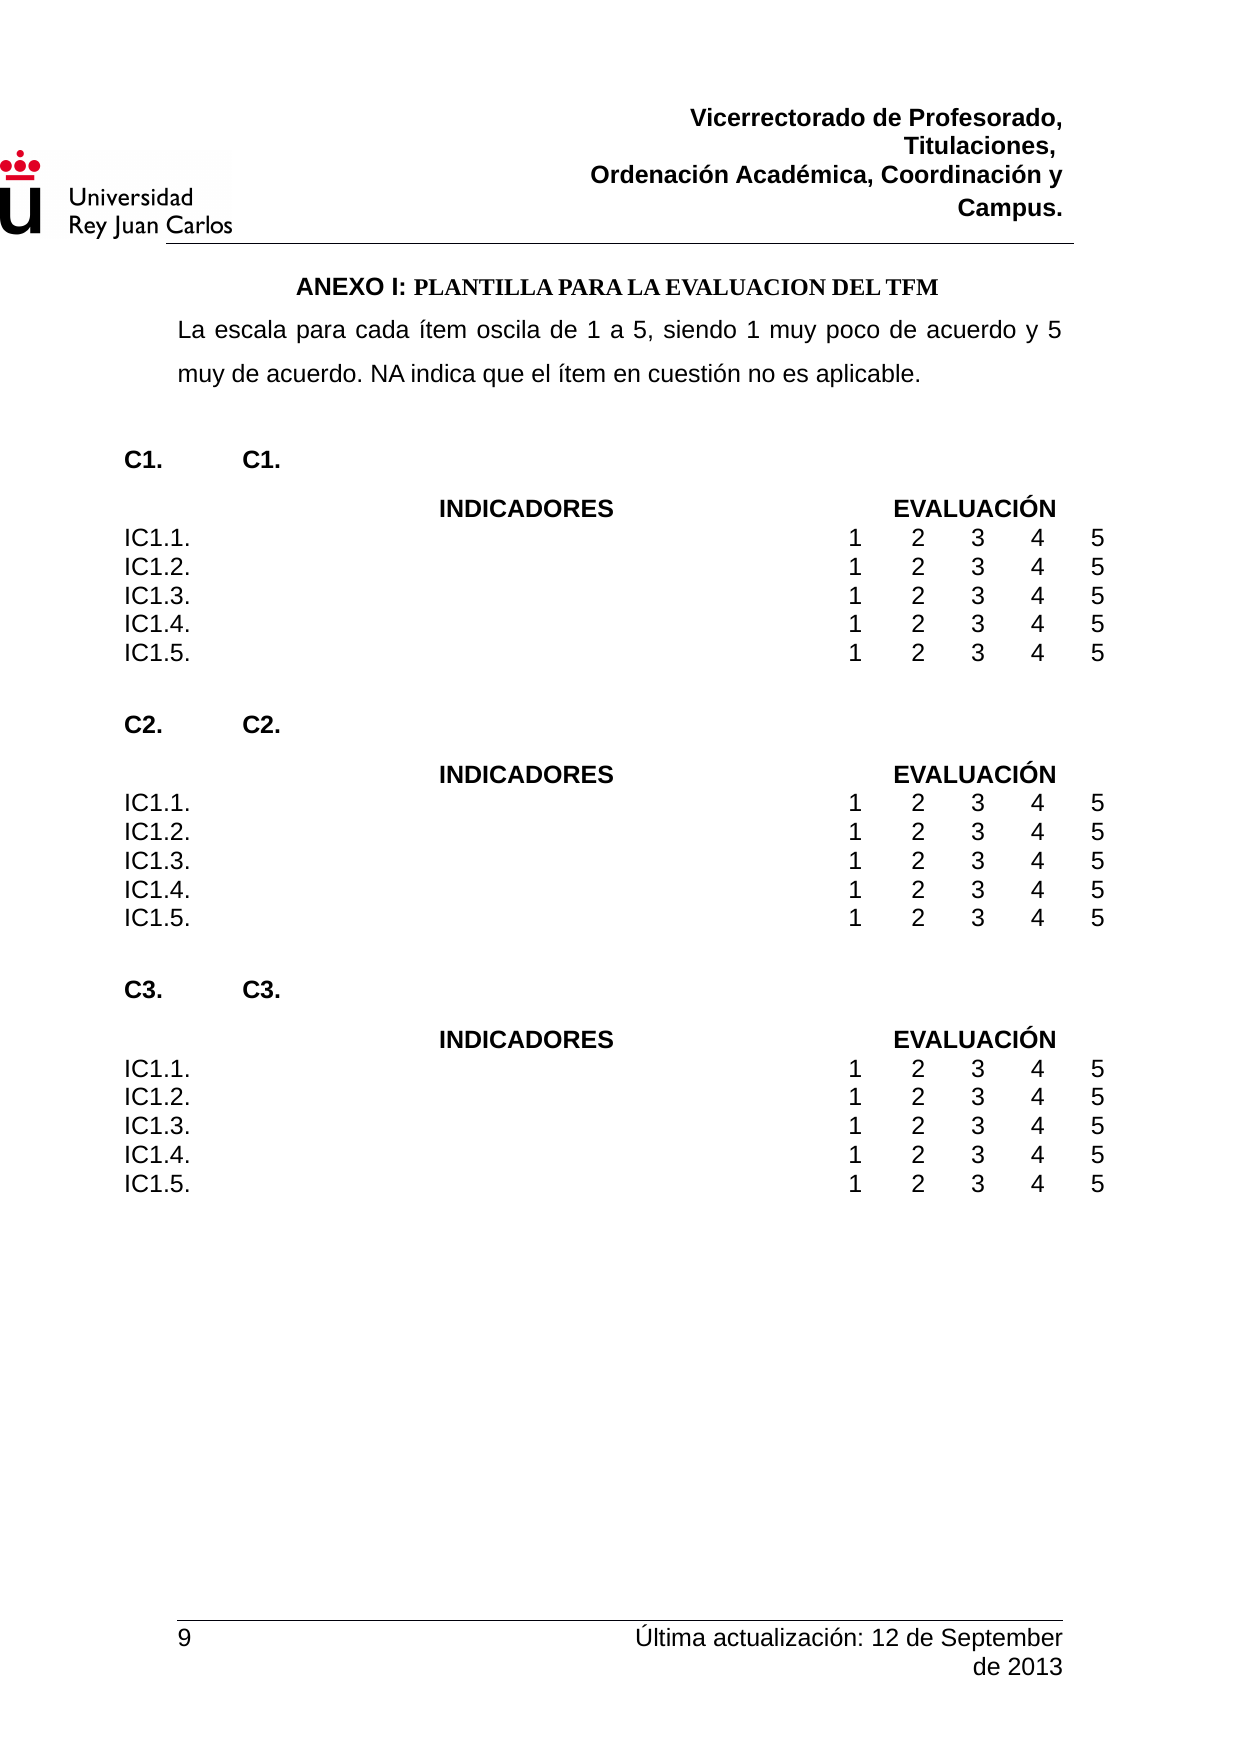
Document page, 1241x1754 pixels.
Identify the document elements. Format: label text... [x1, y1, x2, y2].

table_cell 1 [822, 875, 888, 903]
table_cell 5 [1067, 581, 1128, 609]
table_cell 1 [822, 581, 888, 609]
table_cell [231, 1054, 822, 1082]
table_cell 5 [1067, 523, 1128, 552]
table_cell 3 [948, 552, 1008, 581]
table_cell 1 [822, 1083, 888, 1111]
table_cell 4 [1008, 904, 1067, 932]
table_cell 4 [1008, 552, 1067, 581]
table_cell 5 [1067, 552, 1128, 581]
table_cell 3 [948, 1083, 1008, 1111]
table_cell IC1.5. [113, 1169, 231, 1197]
table_cell 4 [1008, 817, 1067, 846]
table_cell 2 [888, 1169, 948, 1197]
table_cell 5 [1067, 875, 1128, 903]
table_cell 5 [1067, 1054, 1128, 1082]
table_cell INDICADORES [231, 760, 822, 788]
table_cell 3 [948, 1111, 1008, 1140]
table_cell 2 [888, 789, 948, 817]
picture [0, 150, 232, 239]
table_cell EVALUACIÓN [822, 1025, 1128, 1054]
table_cell IC1.2. [113, 552, 231, 581]
table_header C3. [113, 975, 231, 1054]
table_cell 3 [948, 523, 1008, 552]
table_cell 1 [822, 638, 888, 667]
table_cell 1 [822, 610, 888, 638]
table_cell 1 [822, 1169, 888, 1197]
table_cell 4 [1008, 581, 1067, 609]
table_cell 3 [948, 1169, 1008, 1197]
table_cell 1 [822, 817, 888, 846]
table_cell 4 [1008, 610, 1067, 638]
table_cell [231, 638, 822, 667]
table_cell 5 [1067, 789, 1128, 817]
table_cell [231, 1140, 822, 1169]
table_cell 3 [948, 1140, 1008, 1169]
table_cell [231, 1169, 822, 1197]
table_cell 4 [1008, 846, 1067, 875]
text ANEXO I: PLANTILLA PARA LA EVALUACION DEL TFM [177, 272, 1063, 301]
table_cell 5 [1067, 610, 1128, 638]
table_cell 4 [1008, 1083, 1067, 1111]
table_cell IC1.1. [113, 789, 231, 817]
table_cell 4 [1008, 875, 1067, 903]
table_cell 1 [822, 846, 888, 875]
table_cell INDICADORES [231, 1025, 822, 1054]
table_cell 2 [888, 1111, 948, 1140]
table_header C2. [231, 710, 382, 760]
table_cell EVALUACIÓN [822, 495, 1128, 523]
table_cell 2 [888, 1054, 948, 1082]
table_cell 1 [822, 552, 888, 581]
table_cell [231, 1083, 822, 1111]
table_cell [231, 875, 822, 903]
table_cell IC1.2. [113, 1083, 231, 1111]
table_cell 4 [1008, 1169, 1067, 1197]
table_cell 2 [888, 846, 948, 875]
table_cell 2 [888, 1140, 948, 1169]
table_cell 3 [948, 904, 1008, 932]
table_cell [231, 789, 822, 817]
table_cell IC1.1. [113, 523, 231, 552]
table_cell 3 [948, 789, 1008, 817]
table_cell [231, 581, 822, 609]
table_cell 4 [1008, 1140, 1067, 1169]
table_cell 1 [822, 1054, 888, 1082]
table_cell 5 [1067, 1140, 1128, 1169]
table_header C1. [231, 445, 382, 494]
table_cell IC1.4. [113, 610, 231, 638]
text La escala para cada ítem oscila de 1 a 5, siendo 1 muy poco de acuerdo y 5 muy de acuerdo. NA indica que el ítem en cuestión no es aplicable. [177, 316, 1063, 387]
table_cell 3 [948, 638, 1008, 667]
table_cell IC1.2. [113, 817, 231, 846]
table_cell [231, 1111, 822, 1140]
table_cell [231, 610, 822, 638]
table_cell 5 [1067, 1083, 1128, 1111]
table_header C3. [231, 975, 382, 1025]
table_cell 3 [948, 610, 1008, 638]
table_cell 3 [948, 875, 1008, 903]
table_cell 2 [888, 638, 948, 667]
table_cell 4 [1008, 789, 1067, 817]
table_cell 4 [1008, 1054, 1067, 1082]
table_cell INDICADORES [231, 495, 822, 523]
table_cell 4 [1008, 1111, 1067, 1140]
table_cell IC1.4. [113, 875, 231, 903]
table_cell 5 [1067, 638, 1128, 667]
table_cell 2 [888, 523, 948, 552]
table_cell 5 [1067, 1111, 1128, 1140]
table_cell [231, 523, 822, 552]
table_cell 4 [1008, 523, 1067, 552]
table_cell 2 [888, 875, 948, 903]
table_cell IC1.5. [113, 904, 231, 932]
table_cell IC1.5. [113, 638, 231, 667]
table_cell 3 [948, 581, 1008, 609]
table_cell 1 [822, 523, 888, 552]
table_cell IC1.3. [113, 581, 231, 609]
table_cell 1 [822, 789, 888, 817]
table_cell 5 [1067, 904, 1128, 932]
table_cell 3 [948, 1054, 1008, 1082]
table_cell EVALUACIÓN [822, 760, 1128, 788]
table_cell IC1.1. [113, 1054, 231, 1082]
table_cell 1 [822, 1140, 888, 1169]
table_cell 2 [888, 817, 948, 846]
table_header C2. [113, 710, 231, 788]
table_cell 5 [1067, 1169, 1128, 1197]
table_cell 2 [888, 610, 948, 638]
table_cell 1 [822, 1111, 888, 1140]
table_cell IC1.3. [113, 846, 231, 875]
table_cell [231, 552, 822, 581]
table_cell IC1.3. [113, 1111, 231, 1140]
table_cell 5 [1067, 817, 1128, 846]
table_cell 5 [1067, 846, 1128, 875]
table_cell [231, 904, 822, 932]
table_cell [231, 817, 822, 846]
table_cell IC1.4. [113, 1140, 231, 1169]
table_cell 2 [888, 552, 948, 581]
table_cell 1 [822, 904, 888, 932]
table_cell 2 [888, 1083, 948, 1111]
table_header C1. [113, 445, 231, 523]
table_cell 2 [888, 581, 948, 609]
table_cell 2 [888, 904, 948, 932]
table_cell 3 [948, 846, 1008, 875]
table_cell [231, 846, 822, 875]
table_cell 3 [948, 817, 1008, 846]
table_cell 4 [1008, 638, 1067, 667]
